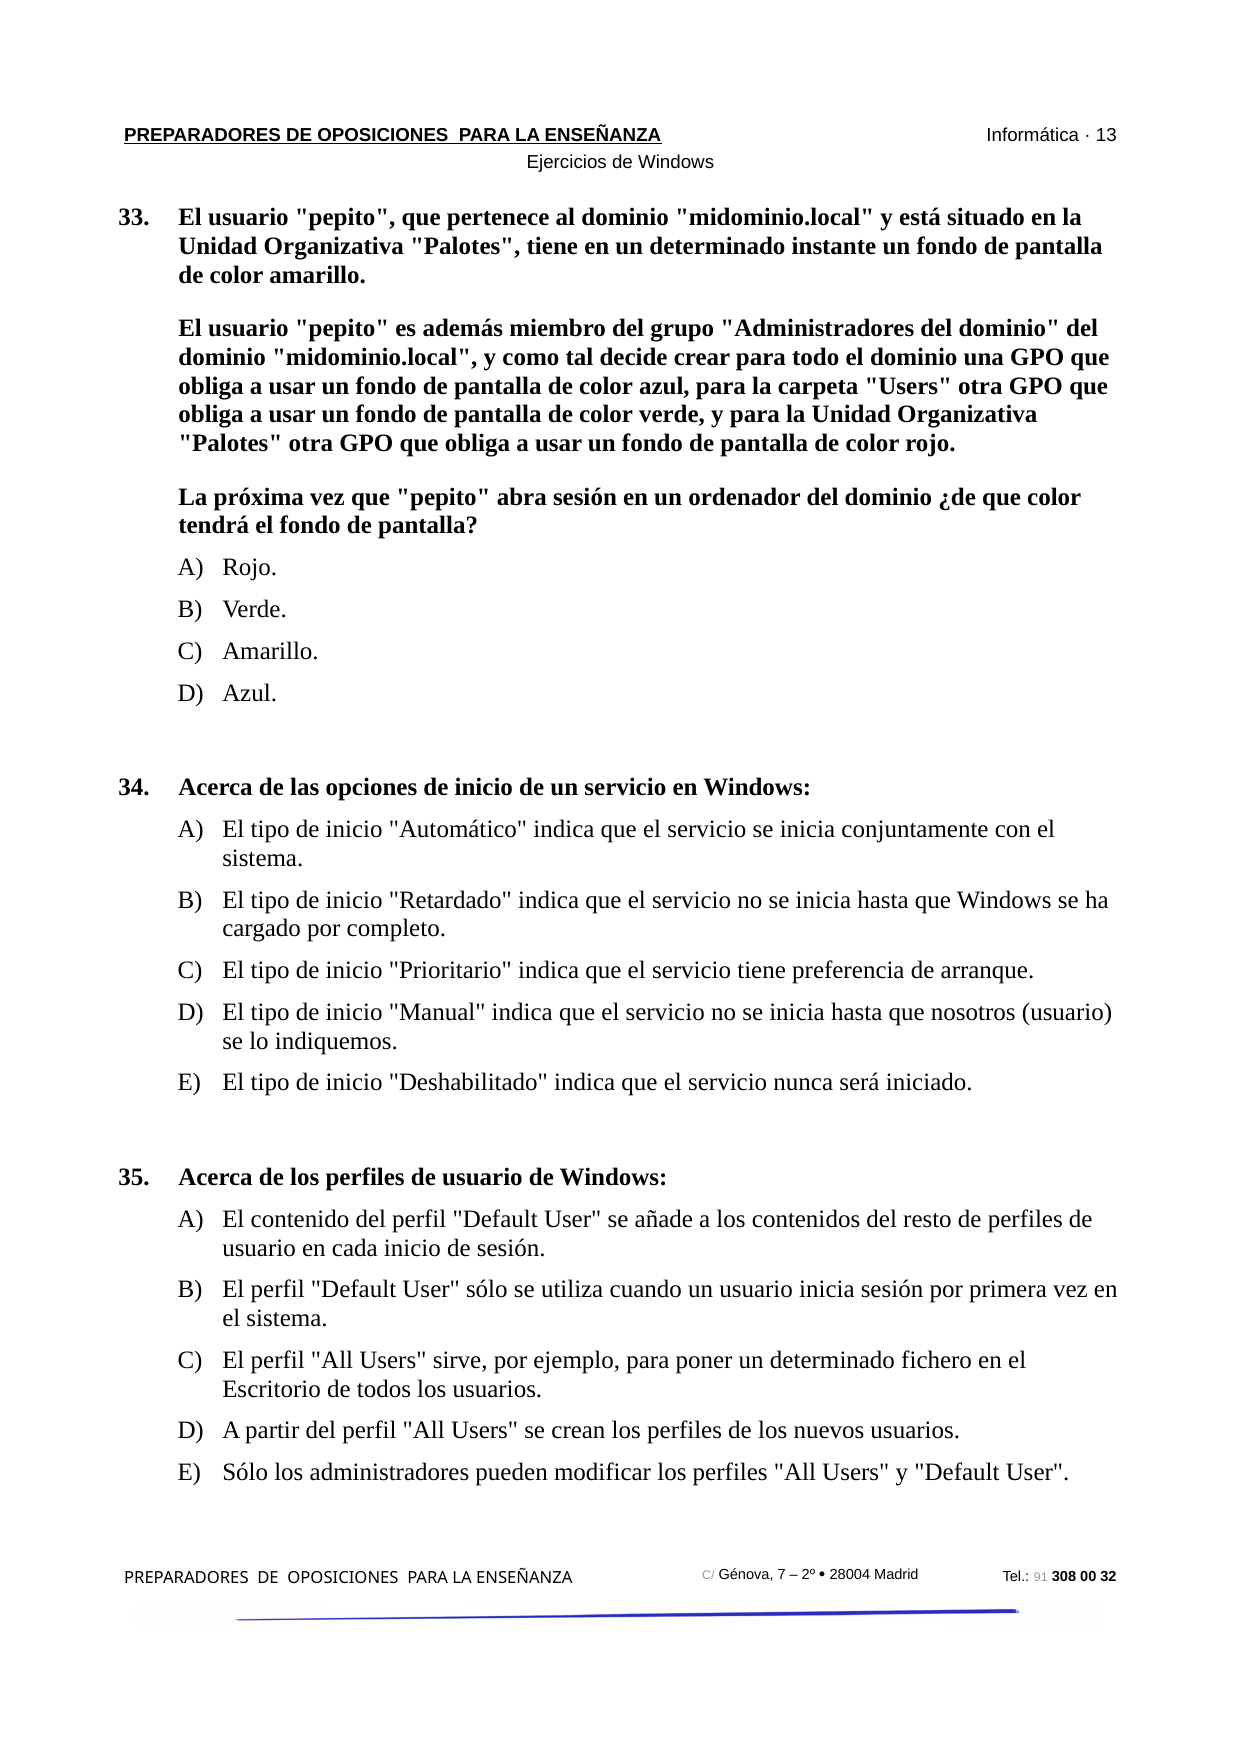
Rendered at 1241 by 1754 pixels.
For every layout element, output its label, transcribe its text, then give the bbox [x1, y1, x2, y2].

subtitle El perfil "Default User" sólo se utiliza cuando un usuario inicia sesión por primera vez en el sistema. [177, 1274, 1122, 1332]
subtitle Azul. [177, 678, 1122, 706]
picture [134, 1602, 1103, 1627]
subtitle El usuario "pepito", que pertenece al dominio "midominio.local" y está situado en la Unidad Organizativa "Palotes", tiene en un determinado instante un fondo de pantalla de color amarillo. [118, 202, 1122, 288]
subtitle Sólo los administradores pueden modificar los perfiles "All Users" y "Default User". [177, 1457, 1122, 1486]
subtitle La próxima vez que "pepito" abra sesión en un ordenador del dominio ¿de que color tendrá el fondo de pantalla? [118, 482, 1122, 539]
subtitle Acerca de las opciones de inicio de un servicio en Windows: [118, 772, 1122, 801]
subtitle El tipo de inicio "Prioritario" indica que el servicio tiene preferencia de arranque. [177, 955, 1122, 984]
subtitle Amarillo. [177, 636, 1122, 664]
subtitle Acerca de los perfiles de usuario de Windows: [118, 1162, 1122, 1191]
subtitle El tipo de inicio "Automático" indica que el servicio se inicia conjuntamente con el sistema. [177, 814, 1122, 872]
subtitle Verde. [177, 594, 1122, 623]
subtitle El tipo de inicio "Retardado" indica que el servicio no se inicia hasta que Windows se ha cargado por completo. [177, 885, 1122, 942]
subtitle El contenido del perfil "Default User" se añade a los contenidos del resto de perfiles de usuario en cada inicio de sesión. [177, 1204, 1122, 1262]
subtitle El perfil "All Users" sirve, por ejemplo, para poner un determinado fichero en el Escritorio de todos los usuarios. [177, 1345, 1122, 1403]
subtitle El tipo de inicio "Manual" indica que el servicio no se inicia hasta que nosotros (usuario) se lo indiquemos. [177, 997, 1122, 1054]
subtitle A partir del perfil "All Users" se crean los perfiles de los nuevos usuarios. [177, 1416, 1122, 1444]
subtitle El tipo de inicio "Deshabilitado" indica que el servicio nunca será iniciado. [177, 1067, 1122, 1096]
subtitle Rojo. [177, 552, 1122, 581]
subtitle El usuario "pepito" es además miembro del grupo "Administradores del dominio" del dominio "midominio.local", y como tal decide crear para todo el dominio una GPO que obliga a usar un fondo de pantalla de color azul, para la carpeta "Users" otra GPO que obliga a usar un fondo de pantalla de color verde, y para la Unidad Organizativa "Palotes" otra GPO que obliga a usar un fondo de pantalla de color rojo. [118, 313, 1122, 457]
